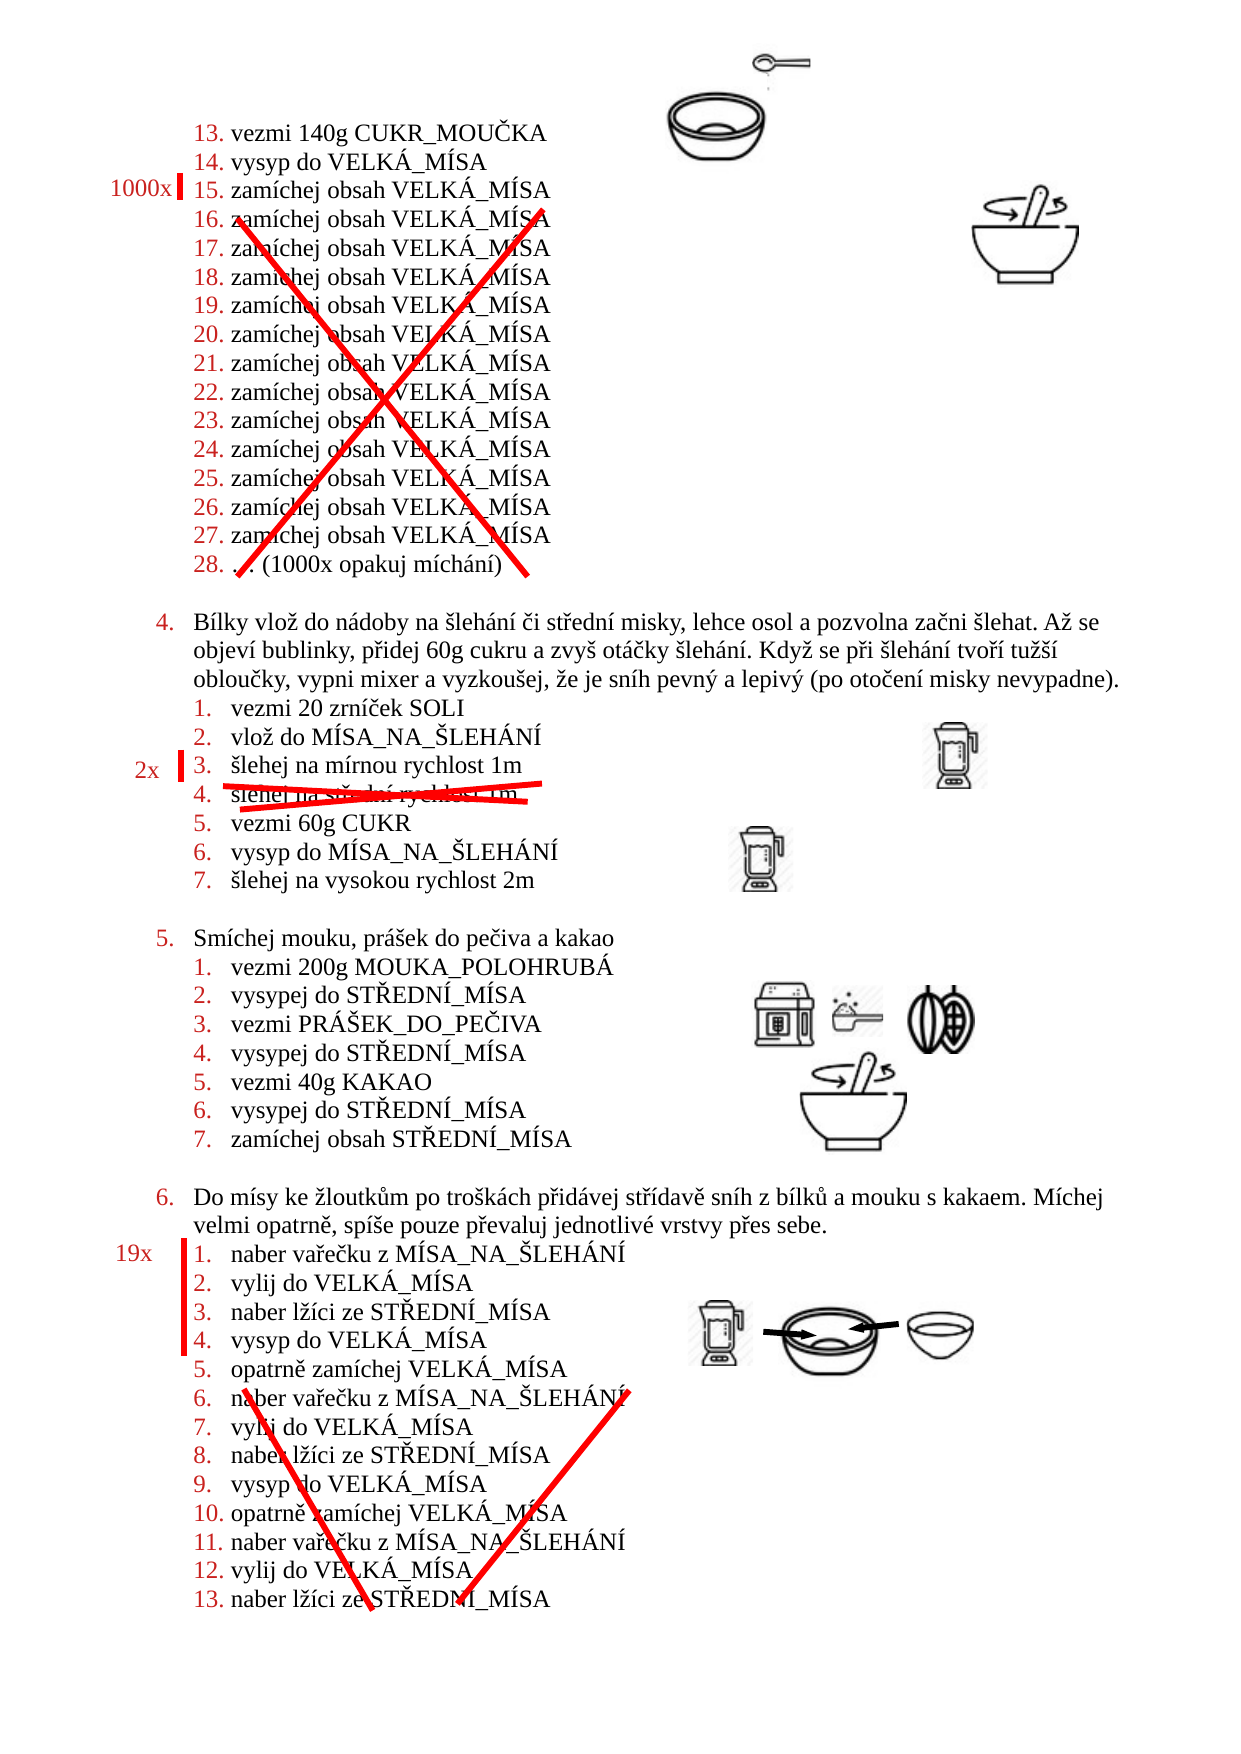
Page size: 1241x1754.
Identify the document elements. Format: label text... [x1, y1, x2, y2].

list vezmi 40g KAKAO [193, 1067, 799, 1096]
list vysyp do VELKÁ_MÍSA [295, 1469, 561, 1498]
list [818, 981, 1122, 1009]
list zamíchej obsah VELKÁ_MÍSA [301, 291, 470, 319]
list [794, 837, 1122, 866]
list [988, 751, 1122, 779]
list [881, 1297, 1122, 1326]
list zamíchej obsah VELKÁ_MÍSA [481, 262, 1122, 291]
list zamíchej obsah VELKÁ_MÍSA [361, 406, 407, 434]
list zamíchej obsah VELKÁ_MÍSA [193, 319, 337, 348]
list vysypej do STŘEDNÍ_MÍSA [193, 981, 750, 1009]
list vlož do MÍSA_NA_ŠLEHÁNÍ [193, 722, 922, 751]
list naber vařečku z MÍSA_NA_ŠLEHÁNÍ [329, 1527, 514, 1556]
list zamíchej obsah VELKÁ_MÍSA [193, 291, 314, 319]
picture [778, 1289, 881, 1393]
list … (1000x opakuj míchání) [241, 549, 524, 578]
list naber vařečku z MÍSA_NA_ŠLEHÁNÍ [193, 1239, 1122, 1268]
list naber lžíci ze STŘEDNÍ_MÍSA [193, 1441, 286, 1469]
list vysyp do VELKÁ_MÍSA [548, 1469, 1122, 1498]
list [907, 1124, 1122, 1153]
list zamíchej obsah VELKÁ_MÍSA [278, 262, 494, 291]
list zamíchej obsah VELKÁ_MÍSA [409, 348, 1122, 377]
list zamíchej obsah VELKÁ_MÍSA [289, 492, 478, 521]
list zamíchej obsah VELKÁ_MÍSA [395, 406, 1122, 434]
list naber lžíci ze STŘEDNÍ_MÍSA [193, 1584, 1122, 1613]
list zamíchej obsah VELKÁ_MÍSA [488, 521, 1122, 549]
list opatrně zamíchej VELKÁ_MÍSA [312, 1498, 537, 1527]
list [881, 1354, 1122, 1383]
picture [906, 1301, 974, 1369]
list [907, 1038, 1122, 1067]
list [974, 1326, 1122, 1354]
list naber vařečku z MÍSA_NA_ŠLEHÁNÍ [501, 1527, 1122, 1556]
list zamíchej obsah VELKÁ_MÍSA [433, 319, 1122, 348]
picture [728, 826, 794, 892]
list [988, 722, 1122, 751]
list zamíchej obsah VELKÁ_MÍSA [193, 434, 351, 463]
list zamíchej obsah VELKÁ_MÍSA [193, 176, 1122, 204]
list zamíchej obsah VELKÁ_MÍSA [193, 521, 278, 549]
list vysyp do VELKÁ_MÍSA [193, 1469, 303, 1498]
list zamíchej obsah VELKÁ_MÍSA [347, 348, 423, 377]
list vylij do VELKÁ_MÍSA [594, 1412, 1122, 1441]
picture [922, 722, 988, 789]
list zamíchej obsah VELKÁ_MÍSA [337, 434, 430, 463]
list [1079, 204, 1122, 233]
list zamíchej obsah VELKÁ_MÍSA [441, 463, 1122, 492]
list … (1000x opakuj míchání) [510, 549, 1122, 578]
list vysypej do STŘEDNÍ_MÍSA [193, 1038, 799, 1067]
list opatrně zamíchej VELKÁ_MÍSA [193, 1354, 778, 1383]
list … (1000x opakuj míchání) [193, 549, 255, 578]
list vylij do VELKÁ_MÍSA [346, 1556, 491, 1584]
list vysypej do STŘEDNÍ_MÍSA [193, 1096, 799, 1124]
list naber lžíci ze STŘEDNÍ_MÍSA [193, 1297, 778, 1326]
list Smíchej mouku, prášek do pečiva a kakao [156, 923, 1122, 952]
list zamíchej obsah STŘEDNÍ_MÍSA [193, 1124, 799, 1153]
list [768, 147, 1122, 176]
picture [750, 980, 975, 1155]
list zamíchej obsah VELKÁ_MÍSA [464, 492, 1122, 521]
list vysyp do VELKÁ_MÍSA [193, 147, 664, 176]
list vylij do VELKÁ_MÍSA [262, 1412, 607, 1441]
list zamíchej obsah VELKÁ_MÍSA [1079, 233, 1122, 262]
list šlehej na vysokou rychlost 2m [193, 866, 1122, 894]
picture [832, 985, 884, 1037]
list opatrně zamíchej VELKÁ_MÍSA [193, 1498, 320, 1527]
list zamíchej obsah VELKÁ_MÍSA [193, 377, 379, 406]
list [818, 1009, 906, 1038]
list zamíchej obsah VELKÁ_MÍSA [193, 262, 291, 291]
list zamíchej obsah VELKÁ_MÍSA [324, 319, 447, 348]
list [754, 1326, 778, 1354]
list šlehej na střední rychlost 1m [193, 779, 1122, 808]
list [907, 1096, 1122, 1124]
list [881, 1326, 906, 1354]
list vylij do VELKÁ_MÍSA [193, 1268, 1122, 1297]
list zamíchej obsah VELKÁ_MÍSA [313, 463, 454, 492]
list opatrně zamíchej VELKÁ_MÍSA [524, 1498, 1122, 1527]
list zamíchej obsah VELKÁ_MÍSA [193, 492, 303, 521]
list vysyp do VELKÁ_MÍSA [193, 1326, 687, 1354]
list zamíchej obsah VELKÁ_MÍSA [390, 377, 1122, 406]
list šlehej na mírnou rychlost 1m [193, 751, 922, 779]
list vezmi 200g MOUKA_POLOHRUBÁ [193, 952, 1122, 981]
list vezmi 60g CUKR [193, 808, 1122, 837]
list zamíchej obsah VELKÁ_MÍSA [265, 521, 500, 549]
list naber lžíci ze STŘEDNÍ_MÍSA [279, 1441, 583, 1469]
picture [687, 1300, 754, 1366]
list [975, 1009, 1122, 1038]
list zamíchej obsah VELKÁ_MÍSA [254, 233, 518, 262]
picture [664, 43, 811, 178]
picture [971, 180, 1079, 288]
list vylij do VELKÁ_MÍSA [478, 1556, 1122, 1584]
list vysyp do MÍSA_NA_ŠLEHÁNÍ [193, 837, 728, 866]
list zamíchej obsah VELKÁ_MÍSA [417, 434, 1122, 463]
list zamíchej obsah VELKÁ_MÍSA [457, 291, 1122, 319]
list zamíchej obsah VELKÁ_MÍSA [193, 406, 374, 434]
list vezmi 20 zrníček SOLI [193, 693, 1122, 722]
list [818, 1038, 906, 1047]
list vezmi 140g CUKR_MOUČKA [193, 118, 664, 147]
list zamíchej obsah VELKÁ_MÍSA [193, 204, 971, 233]
list naber vařečku z MÍSA_NA_ŠLEHÁNÍ [193, 1383, 1122, 1412]
list vylij do VELKÁ_MÍSA [193, 1556, 353, 1584]
list zamíchej obsah VELKÁ_MÍSA [505, 233, 971, 262]
list Do mísy ke žloutkům po troškách přidávej střídavě sníh z bílků a mouku s kakaem. Míchej velmi opatrně, spíše pouze převaluj jednotlivé vrstvy přes sebe. [156, 1182, 1122, 1239]
list vylij do VELKÁ_MÍSA [193, 1412, 270, 1441]
list zamíchej obsah VELKÁ_MÍSA [193, 348, 361, 377]
list vezmi PRÁŠEK_DO_PEČIVA [193, 1009, 750, 1038]
list zamíchej obsah VELKÁ_MÍSA [193, 463, 327, 492]
list naber vařečku z MÍSA_NA_ŠLEHÁNÍ [193, 1527, 337, 1556]
list naber lžíci ze STŘEDNÍ_MÍSA [571, 1441, 1122, 1469]
list [907, 1067, 1122, 1096]
list Bílky vlož do nádoby na šlehání či střední misky, lehce osol a pozvolna začni šlehat. Až se objeví bublinky, přidej 60g cukru a zvyš otáčky šlehání. Když se při šlehání tvoří tužší obloučky, vypni mixer a vyzkoušej, že je sníh pevný a lepivý (po otočení misky nevypadne). [156, 607, 1122, 693]
list [768, 118, 1122, 147]
list zamíchej obsah VELKÁ_MÍSA [193, 233, 267, 262]
